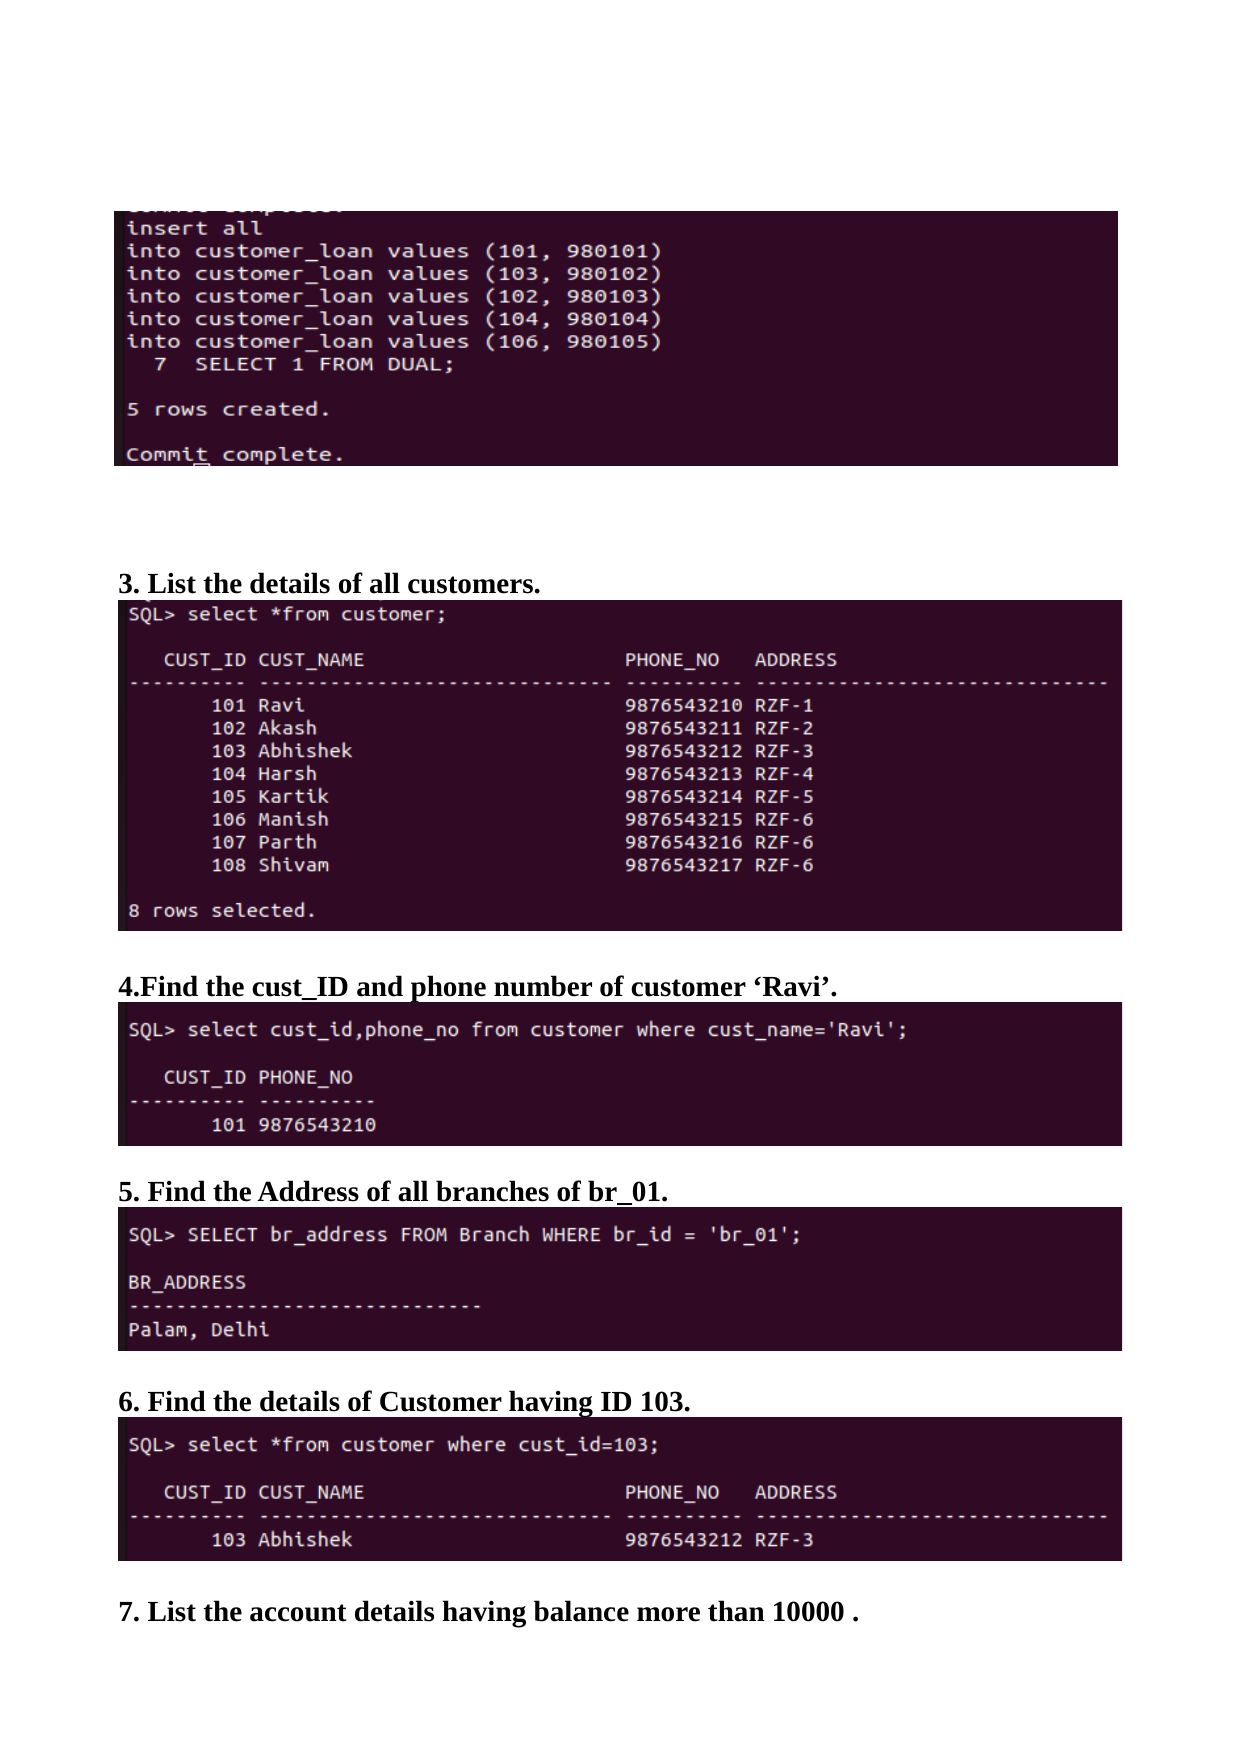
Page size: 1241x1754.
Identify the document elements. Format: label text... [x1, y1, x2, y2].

picture [118, 1207, 1123, 1351]
text 3. List the details of all customers. [118, 566, 1122, 600]
text 7. List the account details having balance more than 10000 . [118, 1594, 1122, 1628]
picture [118, 1417, 1123, 1561]
text 5. Find the Address of all branches of br_01. [118, 1174, 1122, 1207]
picture [118, 1002, 1123, 1146]
text 4.Find the cust_ID and phone number of customer ‘Ravi’. [118, 969, 1122, 1002]
text 6. Find the details of Customer having ID 103. [118, 1384, 1122, 1417]
picture [114, 211, 1118, 466]
picture [118, 600, 1123, 931]
